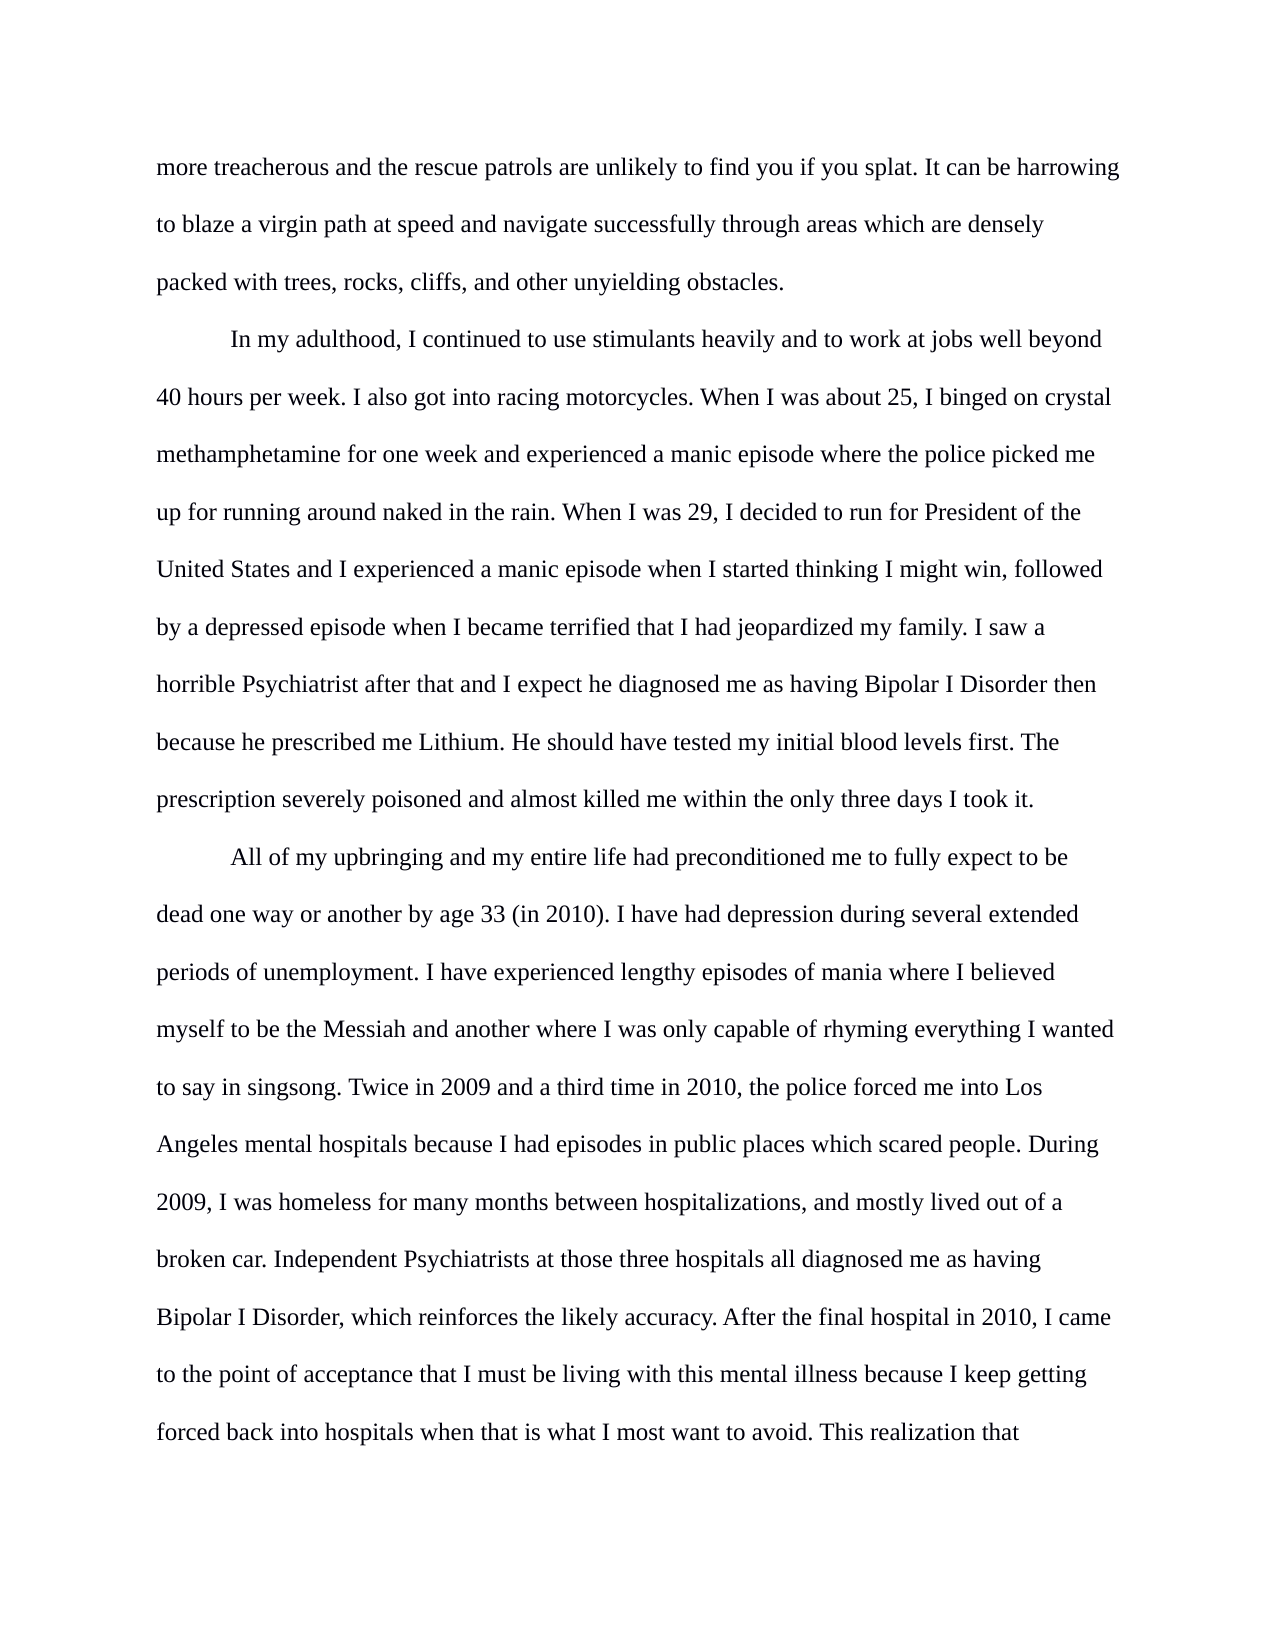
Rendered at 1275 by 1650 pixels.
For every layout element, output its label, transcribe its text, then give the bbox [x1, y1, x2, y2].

text All of my upbringing and my entire life had preconditioned me to fully expect to be dead one way or another by age 33 (in 2010). I have had depression during several extended periods of unemployment. I have experienced lengthy episodes of mania where I believed myself to be the Messiah and another where I was only capable of rhyming everything I wanted to say in singsong. Twice in 2009 and a third time in 2010, the police forced me into Los Angeles mental hospitals because I had episodes in public places which scared people. During 2009, I was homeless for many months between hospitalizations, and mostly lived out of a broken car. Independent Psychiatrists at those three hospitals all diagnosed me as having Bipolar I Disorder, which reinforces the likely accuracy. After the final hospital in 2010, I came to the point of acceptance that I must be living with this mental illness because I keep getting forced back into hospitals when that is what I most want to avoid. This realization that [156, 842, 1121, 1446]
text more treacherous and the rescue patrols are unlikely to find you if you splat. It can be harrowing to blaze a virgin path at speed and navigate successfully through areas which are densely packed with trees, rocks, cliffs, and other unyielding obstacles. [156, 152, 1121, 296]
text In my adulthood, I continued to use stimulants heavily and to work at jobs well beyond 40 hours per week. I also got into racing motorcycles. When I was about 25, I binged on crystal methamphetamine for one week and experienced a manic episode where the police picked me up for running around naked in the rain. When I was 29, I decided to run for President of the United States and I experienced a manic episode when I started thinking I might win, followed by a depressed episode when I became terrified that I had jeopardized my family. I saw a horrible Psychiatrist after that and I expect he diagnosed me as having Bipolar I Disorder then because he prescribed me Lithium. He should have tested my initial blood levels first. The prescription severely poisoned and almost killed me within the only three days I took it. [156, 324, 1121, 813]
